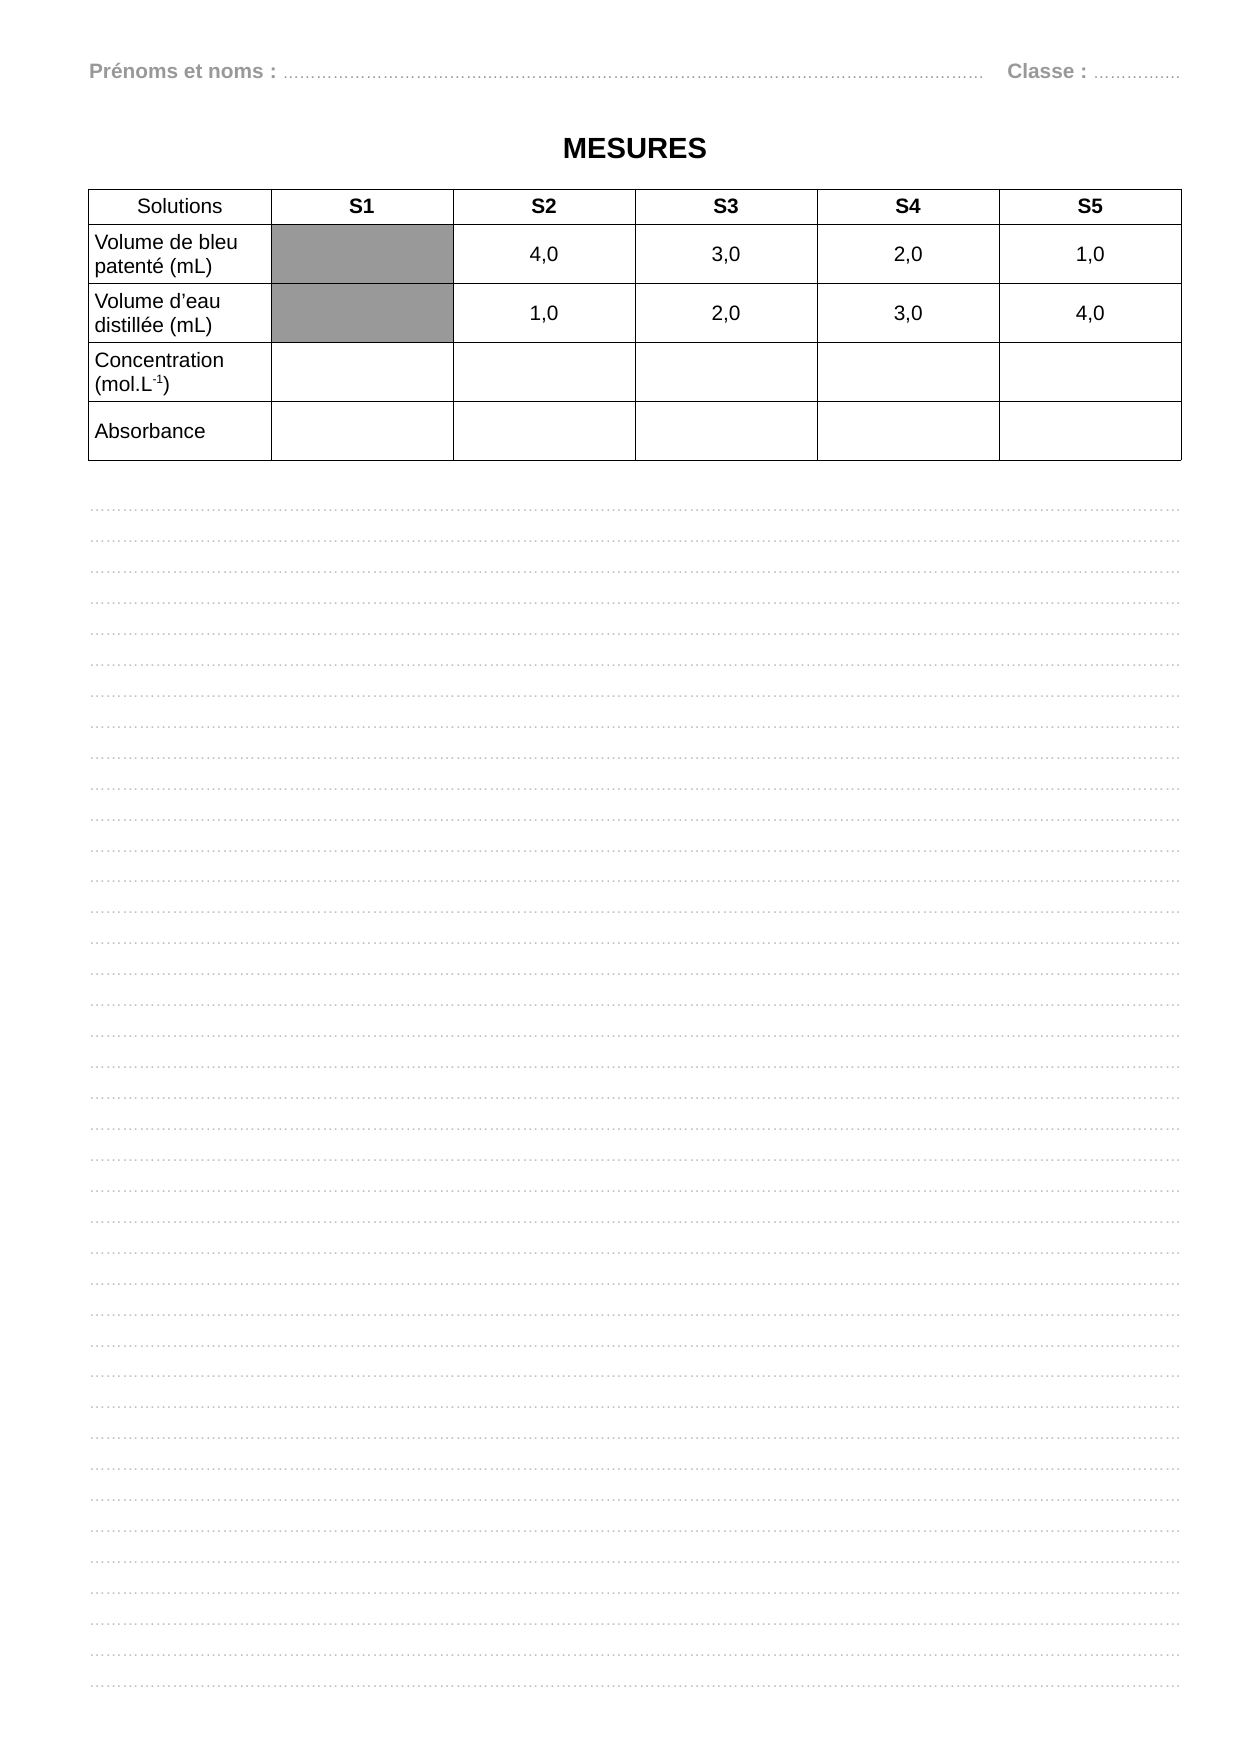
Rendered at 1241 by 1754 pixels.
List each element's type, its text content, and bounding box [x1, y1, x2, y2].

text …………………………………………………………………………………………………………………………………………………………………..………… [88, 1208, 1181, 1227]
table_header Solutions [89, 190, 271, 224]
text …………………………………………………………………………………………………………………………………………………………………..………… [88, 805, 1181, 824]
table_header S4 [818, 190, 999, 224]
text …………………………………………………………………………………………………………………………………………………………………..………… [88, 991, 1181, 1010]
table_cell Volume de bleu patenté (mL) [89, 225, 271, 283]
table_cell [272, 343, 453, 401]
table_cell [454, 343, 635, 401]
table_cell 4,0 [1000, 284, 1181, 342]
text …………………………………………………………………………………………………………………………………………………………………..………… [88, 1672, 1181, 1691]
text …………………………………………………………………………………………………………………………………………………………………..………… [88, 774, 1181, 794]
table_header S5 [1000, 190, 1181, 224]
text …………………………………………………………………………………………………………………………………………………………………..………… [88, 1146, 1181, 1165]
table_cell [636, 343, 817, 401]
text …………………………………………………………………………………………………………………………………………………………………..………… [88, 1610, 1181, 1629]
table_cell [818, 343, 999, 401]
table_cell 4,0 [454, 225, 635, 283]
table_cell [454, 402, 635, 460]
text …………………………………………………………………………………………………………………………………………………………………..………… [88, 1517, 1181, 1536]
table_cell [272, 284, 453, 342]
table_cell Volume d’eau distillée (mL) [89, 284, 271, 342]
table_cell [1000, 343, 1181, 401]
text …………………………………………………………………………………………………………………………………………………………………..………… [88, 558, 1181, 577]
table_cell Absorbance [89, 402, 271, 460]
text MESURES [88, 131, 1181, 164]
text …………………………………………………………………………………………………………………………………………………………………..………… [88, 1022, 1181, 1041]
text …………………………………………………………………………………………………………………………………………………………………..………… [88, 651, 1181, 670]
text …………………………………………………………………………………………………………………………………………………………………..………… [88, 1424, 1181, 1443]
text …………………………………………………………………………………………………………………………………………………………………..………… [88, 836, 1181, 856]
text …………………………………………………………………………………………………………………………………………………………………..………… [88, 867, 1181, 886]
text …………………………………………………………………………………………………………………………………………………………………..………… [88, 1177, 1181, 1196]
text …………………………………………………………………………………………………………………………………………………………………..………… [88, 1269, 1181, 1289]
text Prénoms et noms : ……………………………….…………..………………………………………………………….……… Classe : ………….… [88, 59, 1181, 83]
table_header S1 [272, 190, 453, 224]
table_cell 3,0 [636, 225, 817, 283]
table_cell [272, 225, 453, 283]
text …………………………………………………………………………………………………………………………………………………………………..………… [88, 620, 1181, 639]
text …………………………………………………………………………………………………………………………………………………………………..………… [88, 898, 1181, 917]
text …………………………………………………………………………………………………………………………………………………………………..………… [88, 1486, 1181, 1505]
text …………………………………………………………………………………………………………………………………………………………………..………… [88, 960, 1181, 979]
text …………………………………………………………………………………………………………………………………………………………………..………… [88, 1084, 1181, 1103]
text …………………………………………………………………………………………………………………………………………………………………..………… [88, 496, 1181, 515]
text …………………………………………………………………………………………………………………………………………………………………..………… [88, 743, 1181, 763]
table_cell 2,0 [636, 284, 817, 342]
table_cell [1000, 402, 1181, 460]
text …………………………………………………………………………………………………………………………………………………………………..………… [88, 1238, 1181, 1258]
text …………………………………………………………………………………………………………………………………………………………………..………… [88, 682, 1181, 701]
table_header S2 [454, 190, 635, 224]
table_cell 1,0 [1000, 225, 1181, 283]
table_cell [636, 402, 817, 460]
text …………………………………………………………………………………………………………………………………………………………………..………… [88, 1393, 1181, 1412]
table_cell Concentration (mol.L-1) [89, 343, 271, 401]
text …………………………………………………………………………………………………………………………………………………………………..………… [88, 589, 1181, 608]
text …………………………………………………………………………………………………………………………………………………………………..………… [88, 527, 1181, 546]
text …………………………………………………………………………………………………………………………………………………………………..………… [88, 929, 1181, 948]
table_cell 3,0 [818, 284, 999, 342]
text …………………………………………………………………………………………………………………………………………………………………..………… [88, 1455, 1181, 1474]
table_cell 1,0 [454, 284, 635, 342]
text …………………………………………………………………………………………………………………………………………………………………..………… [88, 1331, 1181, 1351]
table_cell [818, 402, 999, 460]
text …………………………………………………………………………………………………………………………………………………………………..………… [88, 1115, 1181, 1134]
text …………………………………………………………………………………………………………………………………………………………………..………… [88, 1362, 1181, 1381]
table_cell 2,0 [818, 225, 999, 283]
text …………………………………………………………………………………………………………………………………………………………………..………… [88, 1641, 1181, 1660]
table_header S3 [636, 190, 817, 224]
text …………………………………………………………………………………………………………………………………………………………………..………… [88, 713, 1181, 732]
text …………………………………………………………………………………………………………………………………………………………………..………… [88, 1300, 1181, 1319]
text …………………………………………………………………………………………………………………………………………………………………..………… [88, 1548, 1181, 1567]
text …………………………………………………………………………………………………………………………………………………………………..………… [88, 1579, 1181, 1598]
table_cell [272, 402, 453, 460]
text …………………………………………………………………………………………………………………………………………………………………..………… [88, 1053, 1181, 1072]
